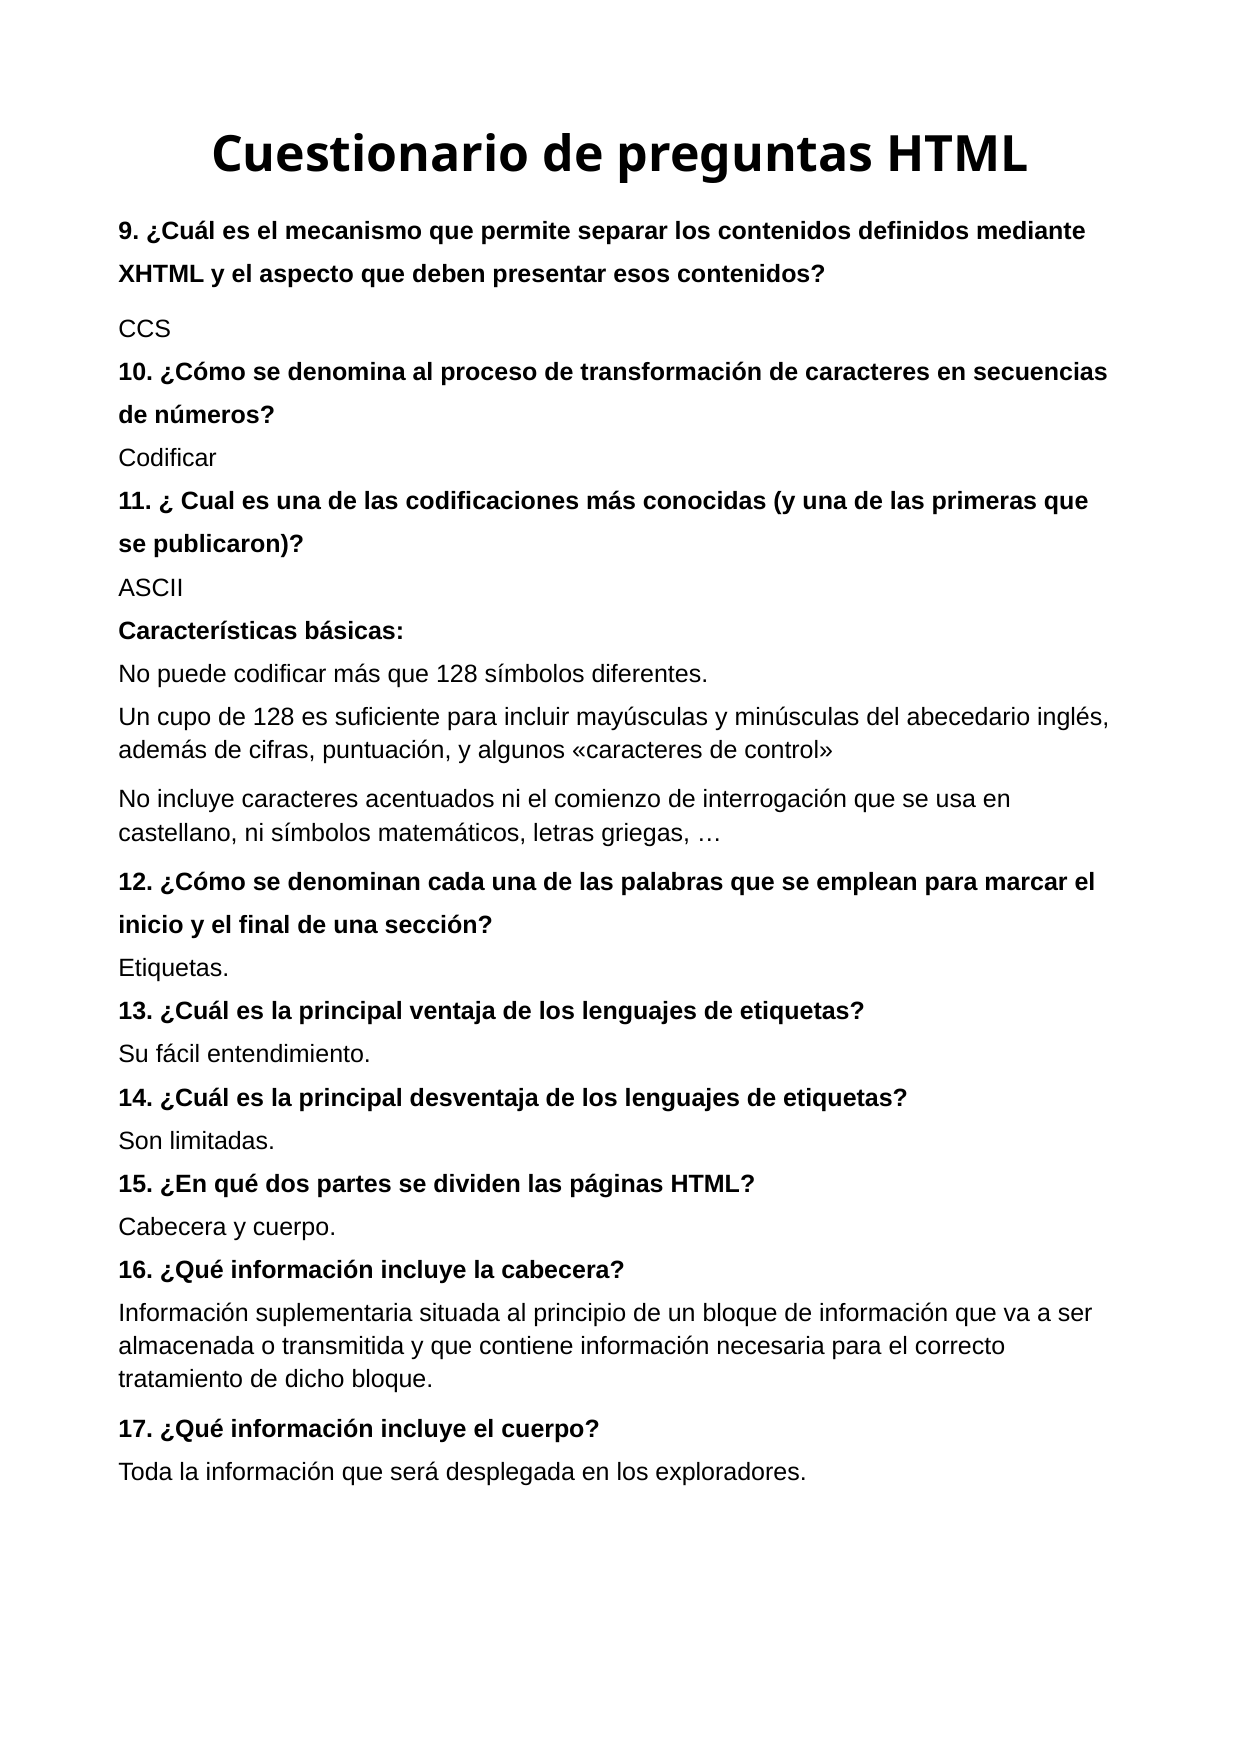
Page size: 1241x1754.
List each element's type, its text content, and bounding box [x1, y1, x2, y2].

text CCS [118, 314, 1122, 343]
text Codificar [118, 443, 1122, 472]
text Un cupo de 128 es suficiente para incluir mayúsculas y minúsculas del abecedario inglés, además de cifras, puntuación, y algunos «caracteres de control» [118, 702, 1122, 764]
text No incluye caracteres acentuados ni el comienzo de interrogación que se usa en castellano, ni símbolos matemáticos, letras griegas, … [118, 784, 1122, 846]
text Son limitadas. [118, 1126, 1122, 1154]
text 10. ¿Cómo se denomina al proceso de transformación de caracteres en secuencias de números? [118, 357, 1122, 429]
text No puede codificar más que 128 símbolos diferentes. [118, 659, 1122, 688]
text Toda la información que será desplegada en los exploradores. [118, 1457, 1122, 1486]
text ASCII [118, 573, 1122, 601]
text 12. ¿Cómo se denominan cada una de las palabras que se emplean para marcar el inicio y el final de una sección? [118, 867, 1122, 939]
text Características básicas: [118, 616, 1122, 644]
text 9. ¿Cuál es el mecanismo que permite separar los contenidos definidos mediante XHTML y el aspecto que deben presentar esos contenidos? [118, 216, 1122, 288]
text Etiquetas. [118, 953, 1122, 982]
text Su fácil entendimiento. [118, 1039, 1122, 1068]
text 15. ¿En qué dos partes se dividen las páginas HTML? [118, 1169, 1122, 1198]
text 13. ¿Cuál es la principal ventaja de los lenguajes de etiquetas? [118, 996, 1122, 1025]
text Cabecera y cuerpo. [118, 1212, 1122, 1241]
text 11. ¿ Cual es una de las codificaciones más conocidas (y una de las primeras que se publicaron)? [118, 486, 1122, 558]
text Información suplementaria situada al principio de un bloque de información que va a ser almacenada o transmitida y que contiene información necesaria para el correcto tratamiento de dicho bloque. [118, 1298, 1122, 1393]
text 16. ¿Qué información incluye la cabecera? [118, 1255, 1122, 1284]
text 17. ¿Qué información incluye el cuerpo? [118, 1414, 1122, 1442]
text 14. ¿Cuál es la principal desventaja de los lenguajes de etiquetas? [118, 1083, 1122, 1111]
